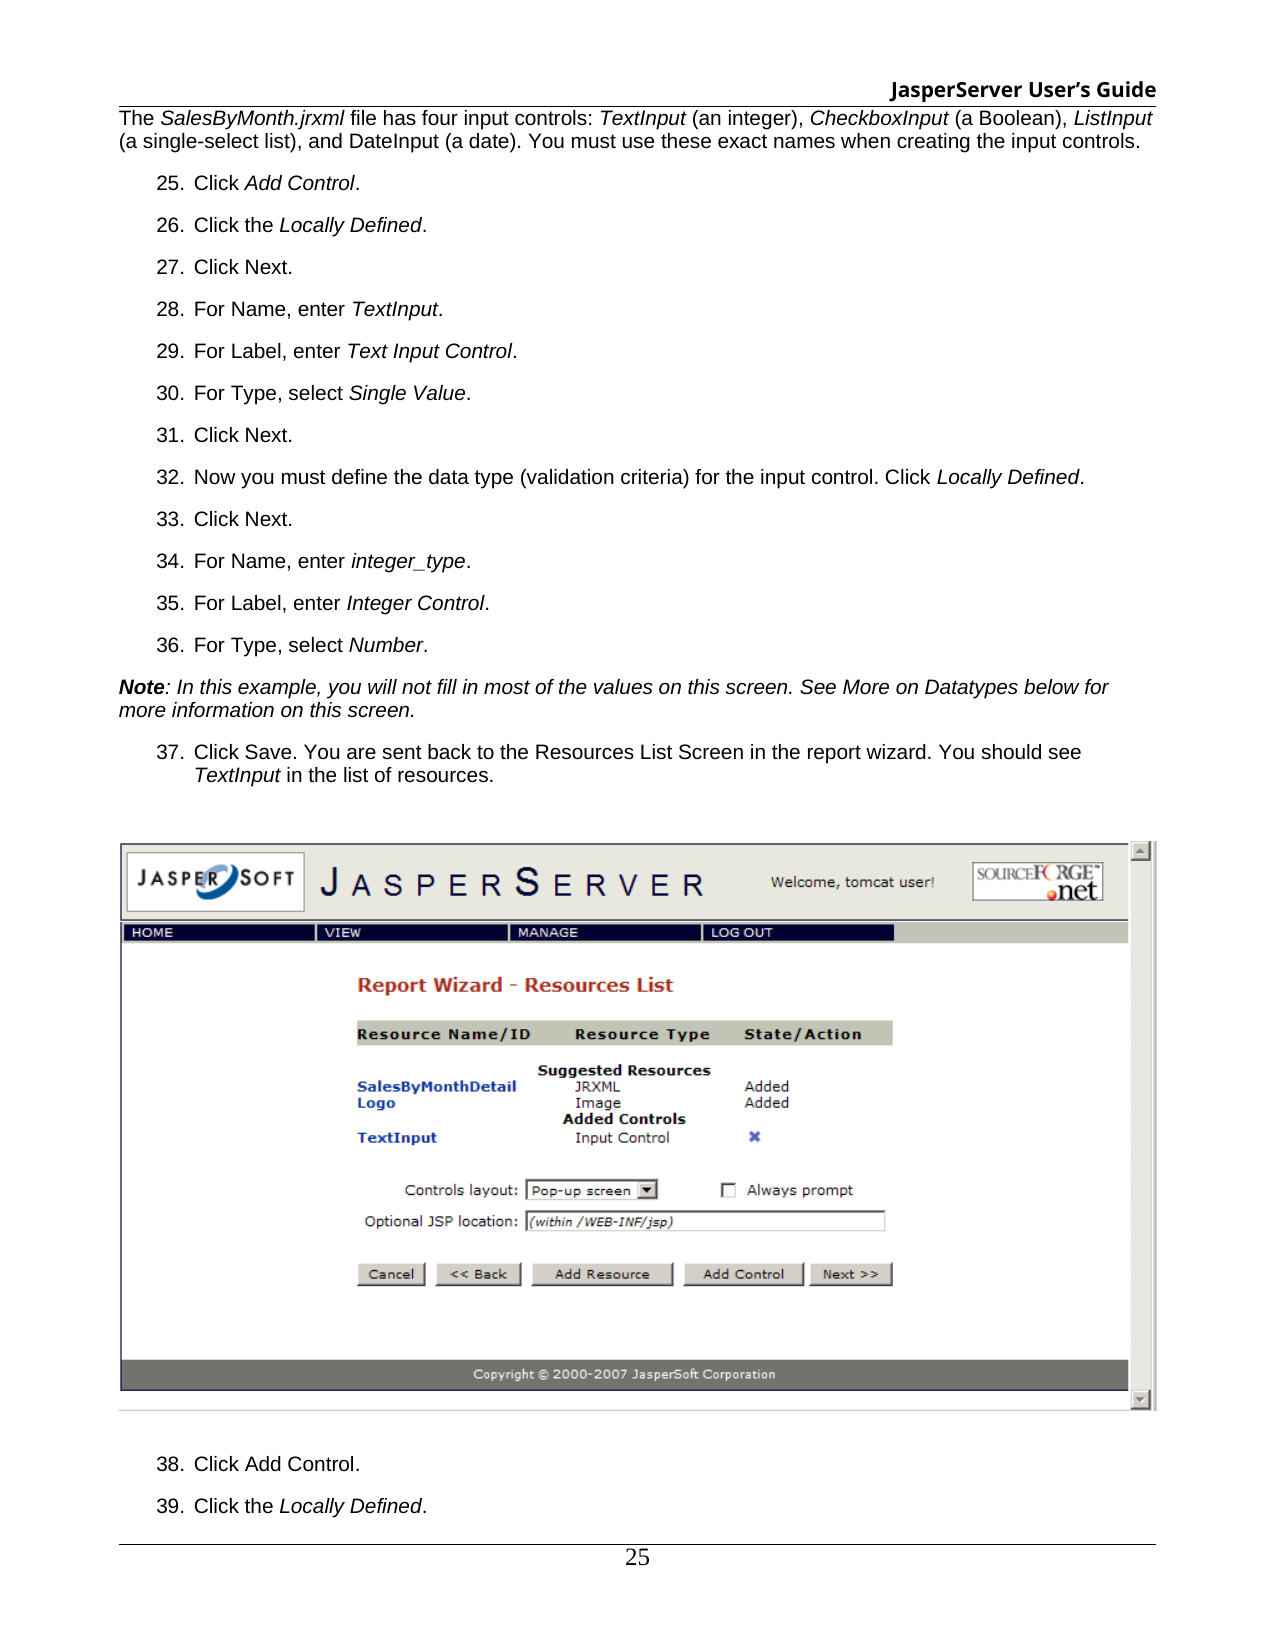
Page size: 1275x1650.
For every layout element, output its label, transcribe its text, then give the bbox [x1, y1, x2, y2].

list Click Next. [156, 424, 1156, 447]
list Click the Locally Defined. [156, 1494, 1156, 1517]
table_header [106, 800, 1168, 842]
list Click Save. You are sent back to the Resources List Screen in the report wizard. You should see TextInput in the list of resources. [156, 741, 1156, 787]
list For Label, enter Text Input Control. [156, 340, 1156, 363]
list Now you must define the data type (validation criteria) for the input control. Click Locally Defined. [156, 466, 1156, 489]
picture [118, 841, 1157, 1411]
text The SalesByMonth.jrxml file has four input controls: TextInput (an integer), CheckboxInput (a Boolean), ListInput (a single-select list), and DateInput (a date). You must use these exact names when creating the input controls. [118, 107, 1156, 153]
list For Label, enter Integer Control. [156, 592, 1156, 615]
list For Type, select Single Value. [156, 382, 1156, 405]
list Click Next. [156, 256, 1156, 279]
list For Name, enter integer_type. [156, 549, 1156, 573]
list Click Add Control. [156, 1452, 1156, 1476]
list Click the Locally Defined. [156, 214, 1156, 237]
list Click Add Control. [156, 172, 1156, 195]
text Note: In this example, you will not fill in most of the values on this screen. See More on Datatypes below for more information on this screen. [118, 676, 1156, 722]
list For Name, enter TextInput. [156, 298, 1156, 321]
list Click Next. [156, 508, 1156, 531]
list For Type, select Number. [156, 633, 1156, 657]
